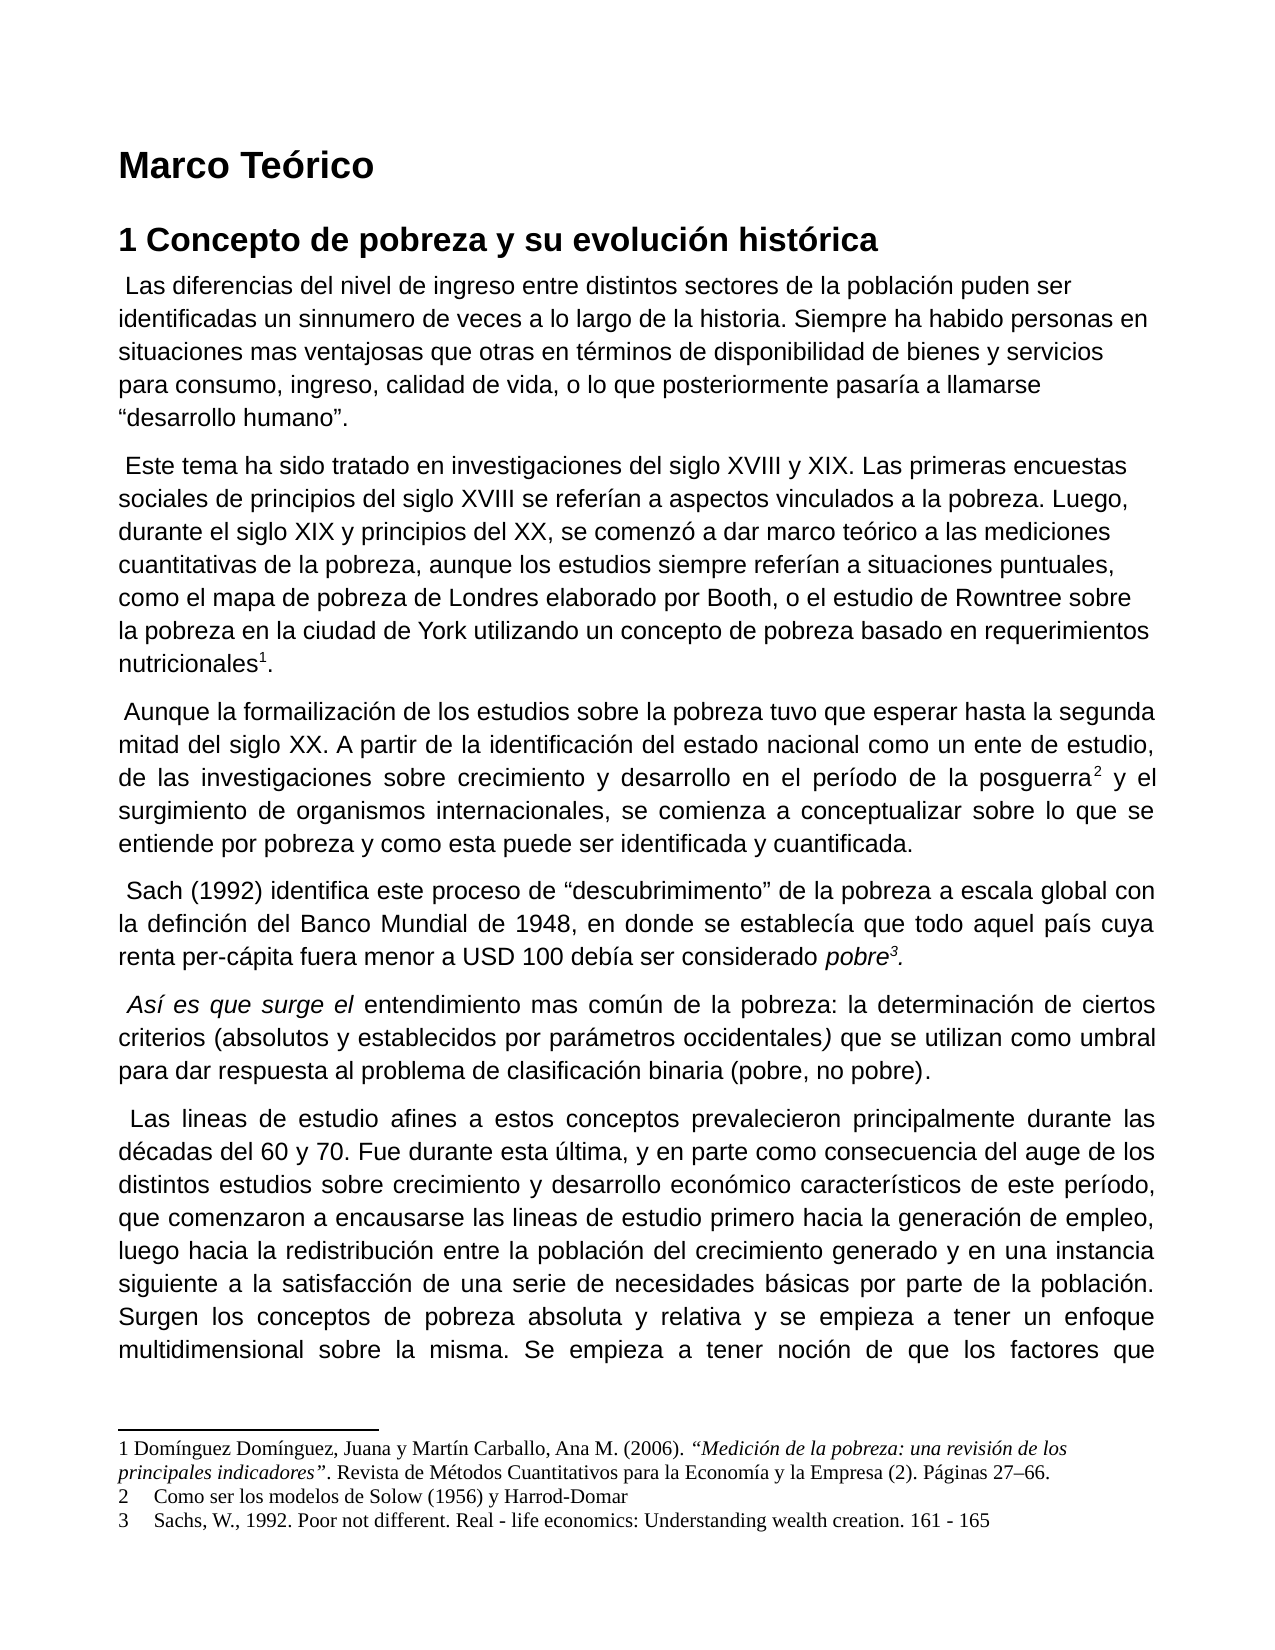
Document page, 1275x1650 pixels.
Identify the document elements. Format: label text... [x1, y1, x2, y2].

subtitle Marco Teórico [118, 143, 1157, 187]
text Sachs, W., 1992. Poor not different. Real - life economics: Understanding wealth creation. 161 - 165 [118, 1508, 1157, 1532]
subtitle 1 Concepto de pobreza y su evolución histórica [118, 220, 1157, 259]
text Sach (1992) identifica este proceso de “descubrimimento” de la pobreza a escala global con la definción del Banco Mundial de 1948, en donde se establecía que todo aquel país cuya renta per-cápita fuera menor a USD 100 debía ser considerado pobre. [118, 876, 1157, 971]
text Así es que surge el entendimiento mas común de la pobreza: la determinación de ciertos criterios (absolutos y establecidos por parámetros occidentales) que se utilizan como umbral para dar respuesta al problema de clasificación binaria (pobre, no pobre). [118, 990, 1157, 1085]
text Como ser los modelos de Solow (1956) y Harrod-Domar [118, 1484, 1157, 1508]
text Las lineas de estudio afines a estos conceptos prevalecieron principalmente durante las décadas del 60 y 70. Fue durante esta última, y en parte como consecuencia del auge de los distintos estudios sobre crecimiento y desarrollo económico característicos de este período, que comenzaron a encausarse las lineas de estudio primero hacia la generación de empleo, luego hacia la redistribución entre la población del crecimiento generado y en una instancia siguiente a la satisfacción de una serie de necesidades básicas por parte de la población. Surgen los conceptos de pobreza absoluta y relativa y se empieza a tener un enfoque multidimensional sobre la misma. Se empieza a tener noción de que los factores que [118, 1104, 1157, 1363]
text Aunque la formailización de los estudios sobre la pobreza tuvo que esperar hasta la segunda mitad del siglo XX. A partir de la identificación del estado nacional como un ente de estudio, de las investigaciones sobre crecimiento y desarrollo en el período de la posguerra y el surgimiento de organismos internacionales, se comienza a conceptualizar sobre lo que se entiende por pobreza y como esta puede ser identificada y cuantificada. [118, 697, 1157, 857]
text Este tema ha sido tratado en investigaciones del siglo XVIII y XIX. Las primeras encuestas sociales de principios del siglo XVIII se referían a aspectos vinculados a la pobreza. Luego, durante el siglo XIX y principios del XX, se comenzó a dar marco teórico a las mediciones cuantitativas de la pobreza, aunque los estudios siempre referían a situaciones puntuales, como el mapa de pobreza de Londres elaborado por Booth, o el estudio de Rowntree sobre la pobreza en la ciudad de York utilizando un concepto de pobreza basado en requerimientos nutricionales. [118, 451, 1157, 678]
text Las diferencias del nivel de ingreso entre distintos sectores de la población puden ser identificadas un sinnumero de veces a lo largo de la historia. Siempre ha habido personas en situaciones mas ventajosas que otras en términos de disponibilidad de bienes y servicios para consumo, ingreso, calidad de vida, o lo que posteriormente pasaría a llamarse “desarrollo humano”. [118, 271, 1157, 432]
text Domínguez Domínguez, Juana y Martín Carballo, Ana M. (2006). “Medición de la pobreza: una revisión de los principales indicadores”. Revista de Métodos Cuantitativos para la Economía y la Empresa (2). Páginas 27–66. [118, 1436, 1157, 1484]
